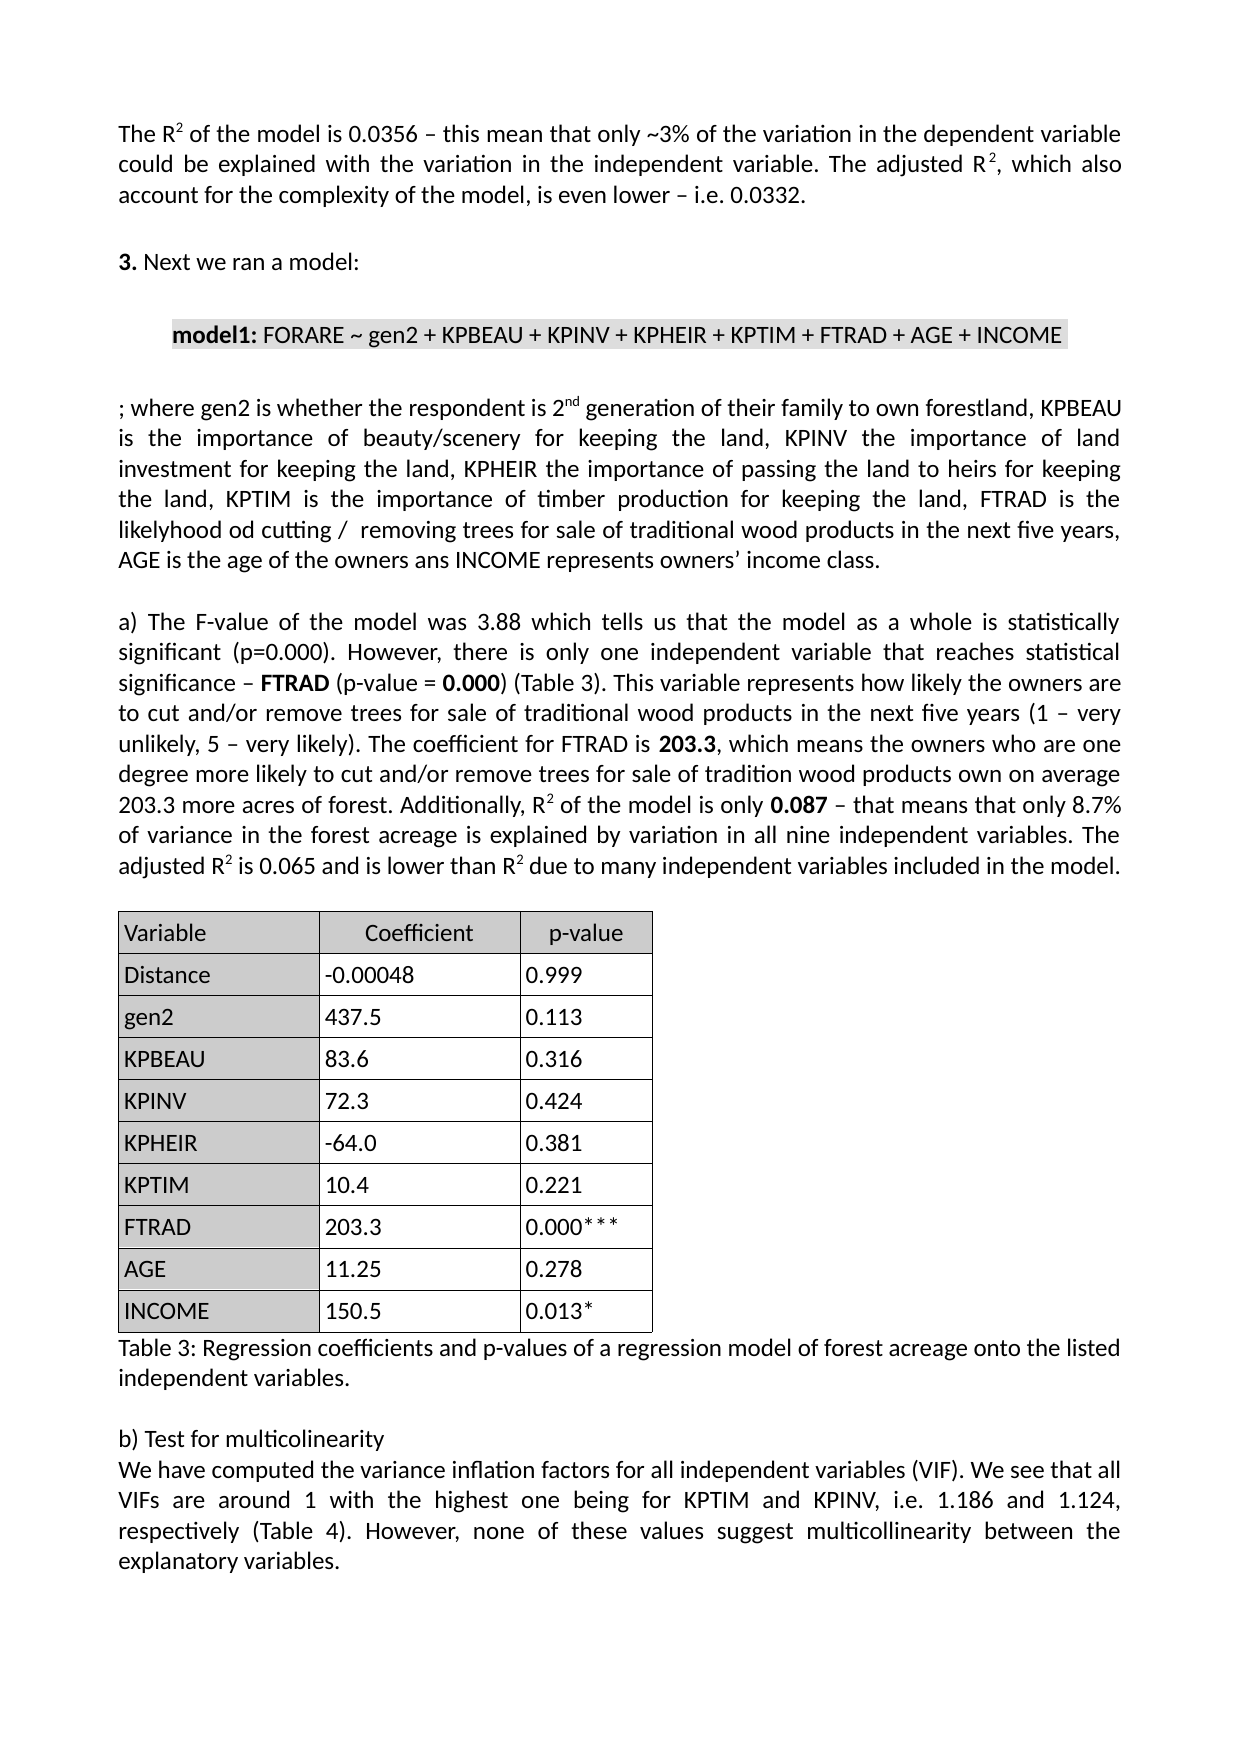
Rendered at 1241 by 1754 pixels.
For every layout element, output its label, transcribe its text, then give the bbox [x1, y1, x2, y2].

table_cell -0.00048 [320, 954, 520, 995]
table_cell 203.3 [320, 1206, 520, 1247]
table_cell gen2 [119, 996, 319, 1037]
table_cell KPBEAU [119, 1038, 319, 1079]
table_cell 0.316 [521, 1038, 652, 1079]
table_cell 0.278 [521, 1249, 652, 1289]
table_cell KPINV [119, 1080, 319, 1121]
table_cell AGE [119, 1249, 319, 1289]
text Table 3: Regression coefficients and p-values of a regression model of forest acreage onto the listed independent variables. [118, 1332, 1122, 1393]
table_header Variable [119, 912, 319, 953]
table_cell Distance [119, 954, 319, 995]
table_cell 150.5 [320, 1291, 520, 1332]
table_cell KPHEIR [119, 1122, 319, 1163]
table_cell 72.3 [320, 1080, 520, 1121]
text b) Test for multicolinearity [118, 1423, 1122, 1454]
text model1: FORARE ~ gen2 + KPBEAU + KPINV + KPHEIR + KPTIM + FTRAD + AGE + INCOME [118, 319, 1122, 349]
table_cell 0.424 [521, 1080, 652, 1121]
table_header p-value [521, 912, 652, 953]
table_cell 0.113 [521, 996, 652, 1037]
table_cell 0.221 [521, 1164, 652, 1205]
table_cell FTRAD [119, 1206, 319, 1247]
text 3. Next we ran a model: [118, 246, 1122, 277]
table_header Coefficient [320, 912, 520, 953]
table_cell 0.381 [521, 1122, 652, 1163]
table_cell INCOME [119, 1291, 319, 1332]
table_cell 83.6 [320, 1038, 520, 1079]
table_cell 11.25 [320, 1249, 520, 1289]
text ; where gen2 is whether the RESPONDENT IS 2ND GENERATION OF THEIR FAMILY TO OWN FORESTLAND, KPBEAU is the importance of beauty/scenery for keeping the land, KPINV the importance of land investment for keeping the land, KPHEIR the importance of passing the land to heirs for keeping the land, KPTIM is the importance of timber production for keeping the land, FTRAD is the likelyhood od cutting / removing trees for sale of traditional wood products in the next five years, AGE is the age of the owners ans INCOME represents owners’ income class. [118, 392, 1122, 575]
table_cell 0.999 [521, 954, 652, 995]
text We have computed the variance inflation factors for all independent variables (VIF). We see that all VIFs are around 1 with the highest one being for KPTIM and KPINV, i.e. 1.186 and 1.124, respectively (Table 4). However, none of these values suggest multicollinearity between the explanatory variables. [118, 1454, 1122, 1576]
table_cell -64.0 [320, 1122, 520, 1163]
text The R2 of the model is 0.0356 – this mean that only ~3% of the variation in the dependent variable could be explained with the variation in the independent variable. The adjusted R2, which also account for the complexity of the model, is even lower – i.e. 0.0332. [118, 118, 1122, 210]
text a) The F-value of the model was 3.88 which tells us that the model as a whole is statistically significant (p=0.000). However, there is only one independent variable that reaches statistical significance – FTRAD (p-value = 0.000) (Table 3). This variable represents how likely the owners are to cut and/or remove trees for sale of traditional wood products in the next five years (1 – very unlikely, 5 – very likely). The coefficient for FTRAD is 203.3, which means the owners who are one degree more likely to cut and/or remove trees for sale of tradition wood products own on average 203.3 more acres of forest. Additionally, R2 of the model is only 0.087 – that means that only 8.7% of variance in the forest acreage is explained by variation in all nine independent variables. The adjusted R2 is 0.065 and is lower than R2 due to many independent variables included in the model. [118, 606, 1122, 880]
table_cell 10.4 [320, 1164, 520, 1205]
table_cell 437.5 [320, 996, 520, 1037]
table_cell 0.013* [521, 1291, 652, 1332]
table_cell KPTIM [119, 1164, 319, 1205]
table_cell 0.000*** [521, 1206, 652, 1247]
